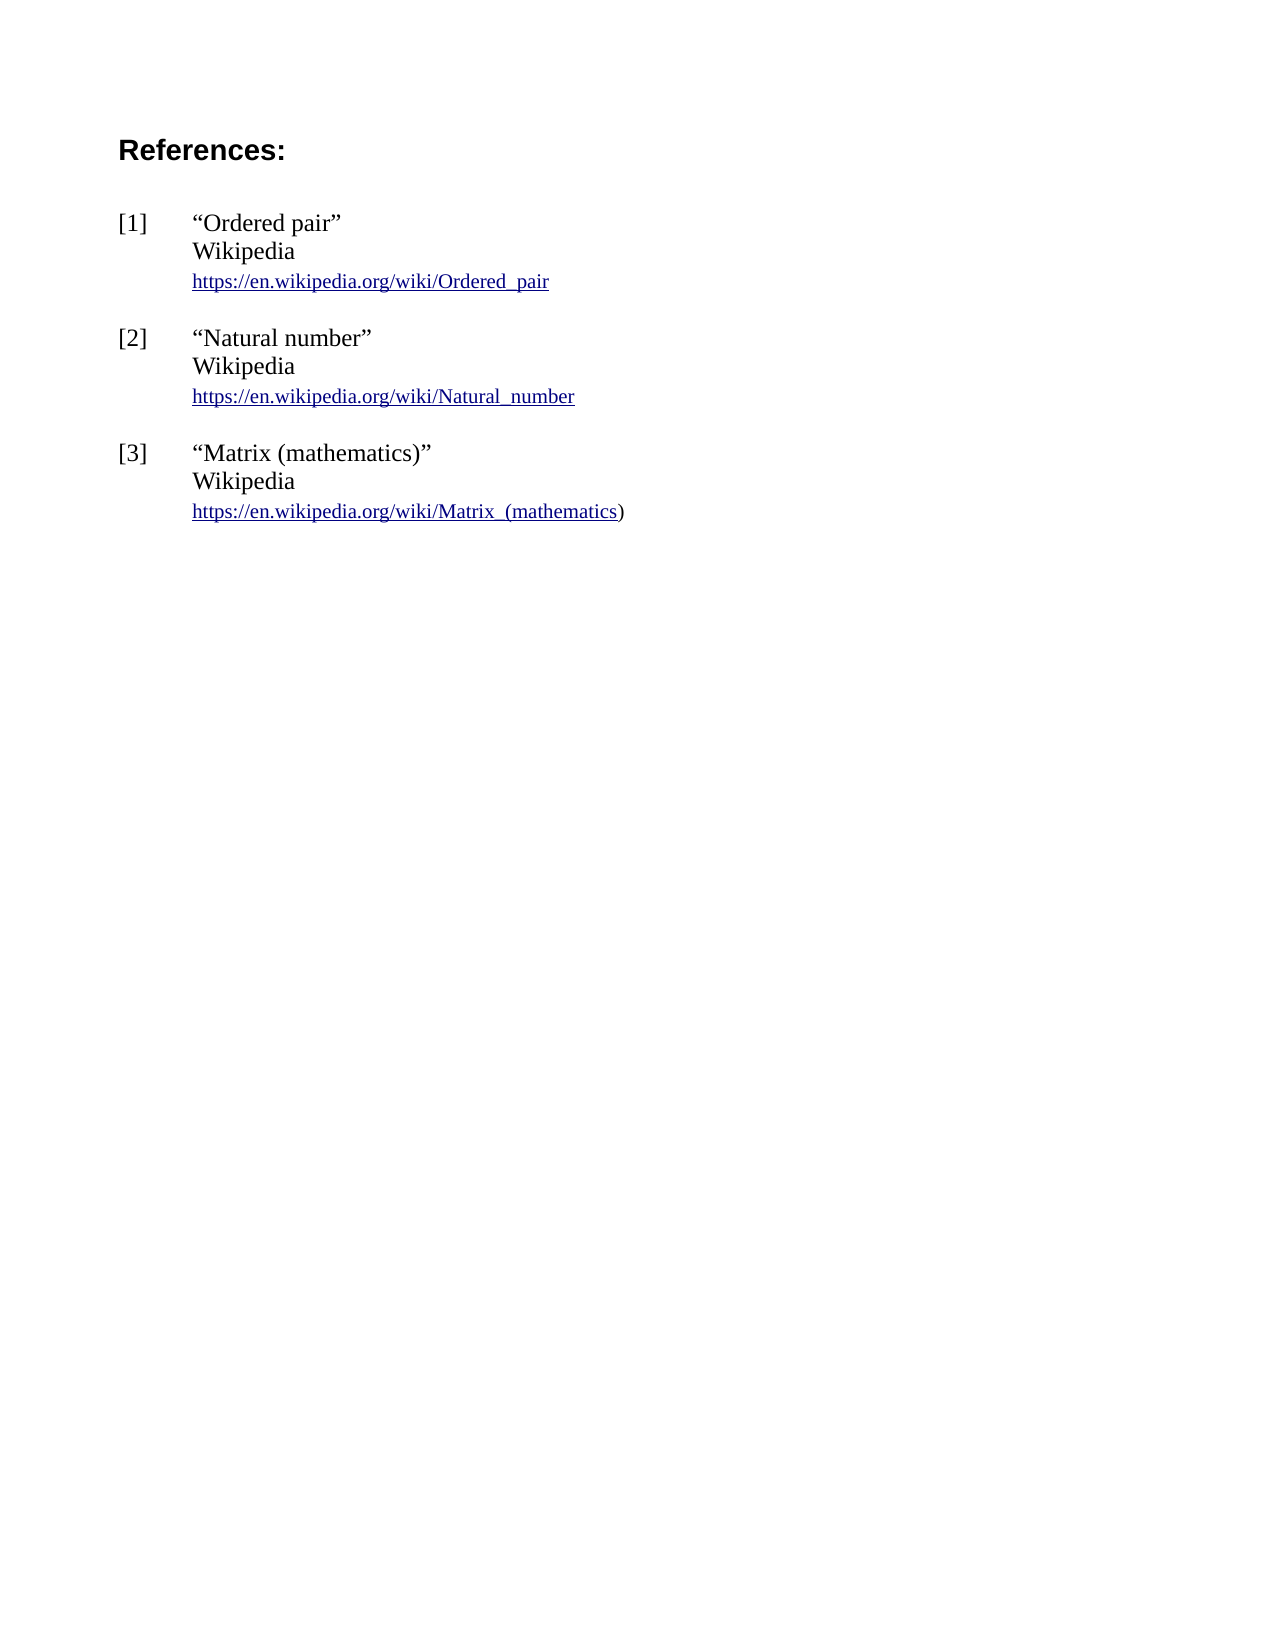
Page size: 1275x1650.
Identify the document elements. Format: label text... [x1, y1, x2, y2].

text Wikipedia [118, 466, 1157, 495]
text https://en.wikipedia.org/wiki/Matrix_(mathematics) [118, 495, 1157, 524]
text [2] “Natural number” [118, 323, 1157, 351]
text https://en.wikipedia.org/wiki/Natural_number [118, 380, 1157, 409]
text [1] “Ordered pair” [118, 208, 1157, 236]
text Wikipedia [118, 351, 1157, 380]
subtitle References: [118, 133, 1157, 166]
text Wikipedia [118, 236, 1157, 265]
text https://en.wikipedia.org/wiki/Ordered_pair [118, 265, 1157, 294]
text [3] “Matrix (mathematics)” [118, 438, 1157, 466]
